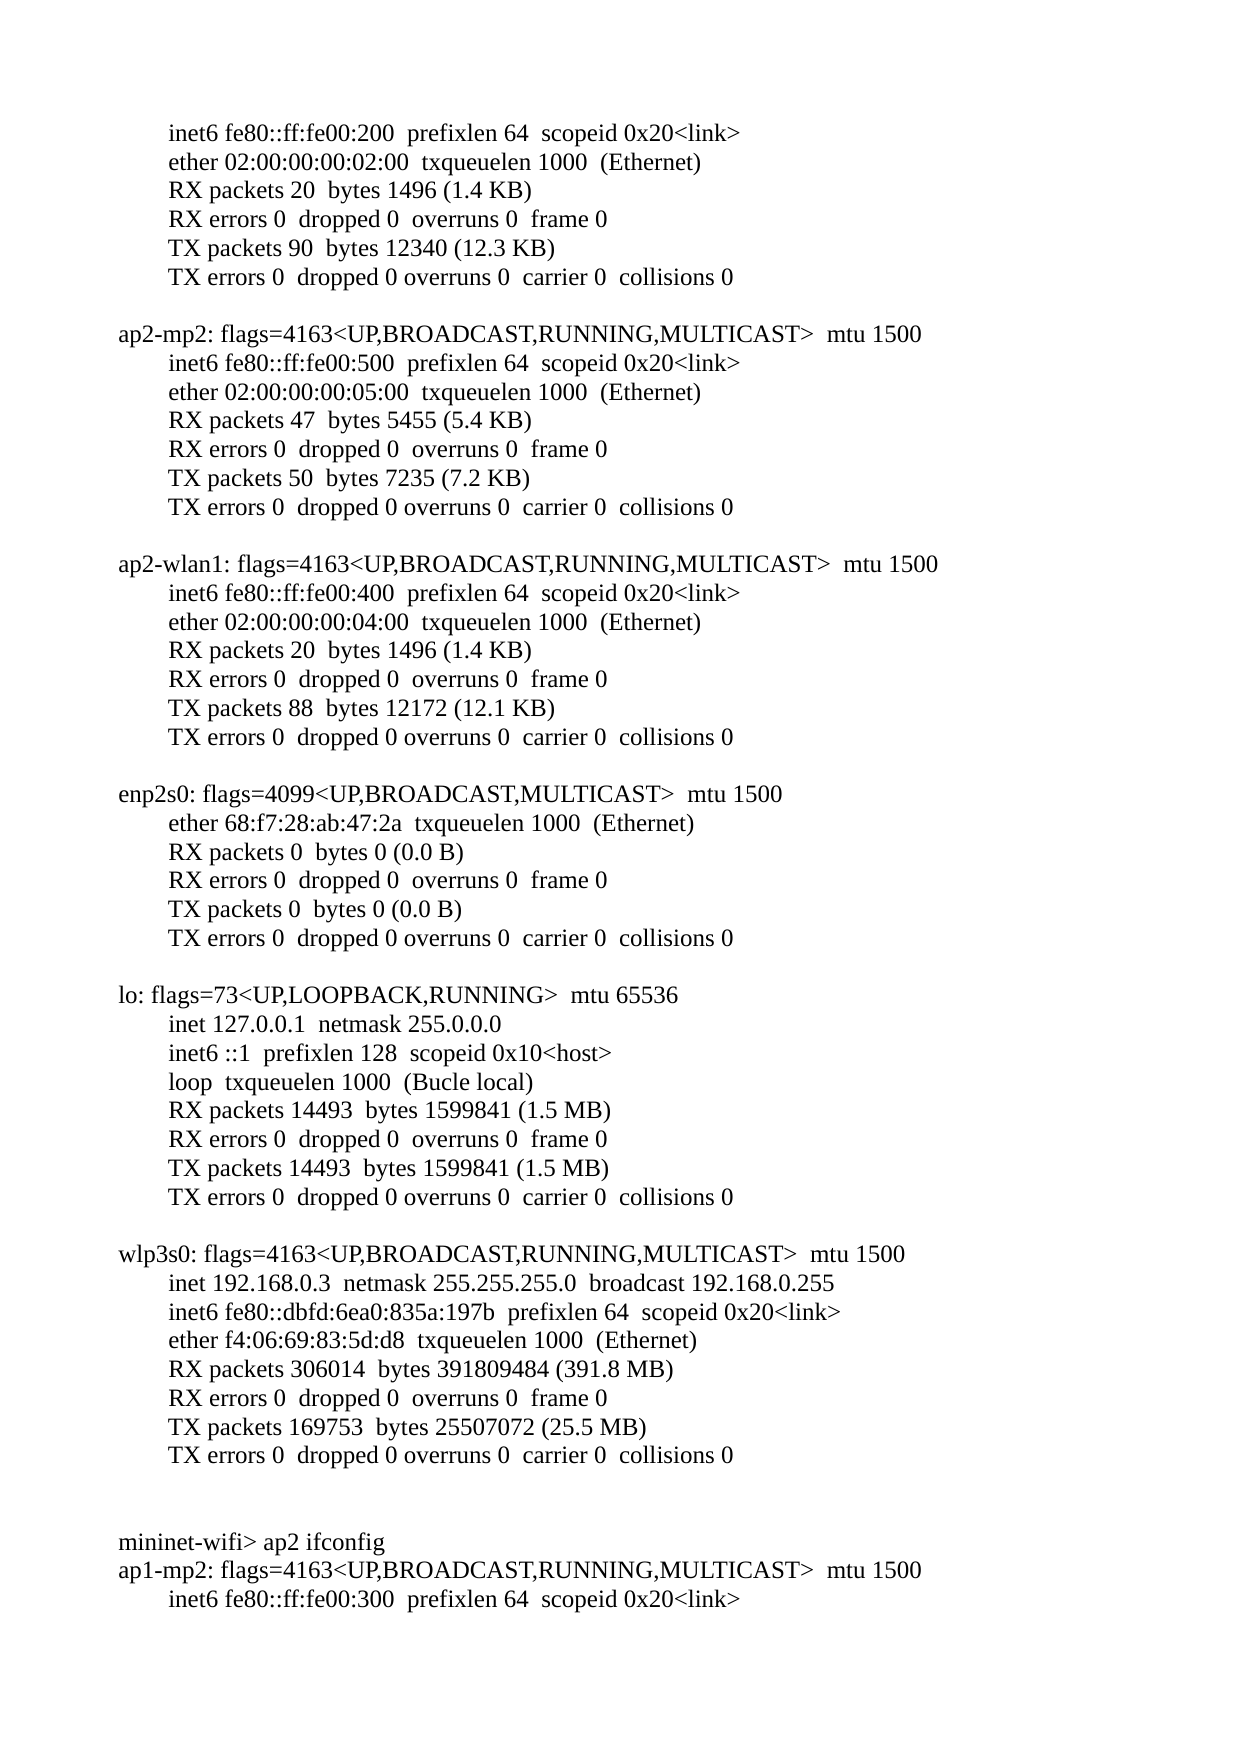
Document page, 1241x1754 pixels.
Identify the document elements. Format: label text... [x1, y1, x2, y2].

text TX errors 0 dropped 0 overruns 0 carrier 0 collisions 0 [118, 262, 1122, 291]
text ether 02:00:00:00:02:00 txqueuelen 1000 (Ethernet) [118, 147, 1122, 176]
text RX packets 47 bytes 5455 (5.4 KB) [118, 406, 1122, 434]
text TX packets 169753 bytes 25507072 (25.5 MB) [118, 1412, 1122, 1441]
text inet6 ::1 prefixlen 128 scopeid 0x10<host> [118, 1038, 1122, 1067]
text TX packets 88 bytes 12172 (12.1 KB) [118, 693, 1122, 722]
text RX packets 20 bytes 1496 (1.4 KB) [118, 636, 1122, 664]
text TX packets 0 bytes 0 (0.0 B) [118, 894, 1122, 923]
text enp2s0: flags=4099<UP,BROADCAST,MULTICAST> mtu 1500 [118, 779, 1122, 808]
text inet 127.0.0.1 netmask 255.0.0.0 [118, 1009, 1122, 1038]
text ether 02:00:00:00:04:00 txqueuelen 1000 (Ethernet) [118, 607, 1122, 636]
text RX errors 0 dropped 0 overruns 0 frame 0 [118, 1124, 1122, 1153]
text RX packets 20 bytes 1496 (1.4 KB) [118, 176, 1122, 204]
text RX errors 0 dropped 0 overruns 0 frame 0 [118, 434, 1122, 463]
text ether 02:00:00:00:05:00 txqueuelen 1000 (Ethernet) [118, 377, 1122, 406]
text RX packets 0 bytes 0 (0.0 B) [118, 837, 1122, 866]
text TX errors 0 dropped 0 overruns 0 carrier 0 collisions 0 [118, 923, 1122, 952]
text RX errors 0 dropped 0 overruns 0 frame 0 [118, 1383, 1122, 1412]
text inet6 fe80::dbfd:6ea0:835a:197b prefixlen 64 scopeid 0x20<link> [118, 1297, 1122, 1326]
text TX errors 0 dropped 0 overruns 0 carrier 0 collisions 0 [118, 492, 1122, 521]
text ap2-mp2: flags=4163<UP,BROADCAST,RUNNING,MULTICAST> mtu 1500 [118, 319, 1122, 348]
text ether 68:f7:28:ab:47:2a txqueuelen 1000 (Ethernet) [118, 808, 1122, 837]
text inet6 fe80::ff:fe00:400 prefixlen 64 scopeid 0x20<link> [118, 578, 1122, 607]
text TX errors 0 dropped 0 overruns 0 carrier 0 collisions 0 [118, 1182, 1122, 1211]
text lo: flags=73<UP,LOOPBACK,RUNNING> mtu 65536 [118, 981, 1122, 1009]
text RX errors 0 dropped 0 overruns 0 frame 0 [118, 204, 1122, 233]
text inet 192.168.0.3 netmask 255.255.255.0 broadcast 192.168.0.255 [118, 1268, 1122, 1297]
text ap2-wlan1: flags=4163<UP,BROADCAST,RUNNING,MULTICAST> mtu 1500 [118, 549, 1122, 578]
text RX packets 14493 bytes 1599841 (1.5 MB) [118, 1096, 1122, 1124]
text TX packets 50 bytes 7235 (7.2 KB) [118, 463, 1122, 492]
text RX packets 306014 bytes 391809484 (391.8 MB) [118, 1354, 1122, 1383]
text inet6 fe80::ff:fe00:500 prefixlen 64 scopeid 0x20<link> [118, 348, 1122, 377]
text RX errors 0 dropped 0 overruns 0 frame 0 [118, 866, 1122, 894]
text wlp3s0: flags=4163<UP,BROADCAST,RUNNING,MULTICAST> mtu 1500 [118, 1239, 1122, 1268]
text TX packets 14493 bytes 1599841 (1.5 MB) [118, 1153, 1122, 1182]
text TX errors 0 dropped 0 overruns 0 carrier 0 collisions 0 [118, 1441, 1122, 1469]
text TX errors 0 dropped 0 overruns 0 carrier 0 collisions 0 [118, 722, 1122, 751]
text loop txqueuelen 1000 (Bucle local) [118, 1067, 1122, 1096]
text TX packets 90 bytes 12340 (12.3 KB) [118, 233, 1122, 262]
text inet6 fe80::ff:fe00:200 prefixlen 64 scopeid 0x20<link> [118, 118, 1122, 147]
text inet6 fe80::ff:fe00:300 prefixlen 64 scopeid 0x20<link> [118, 1584, 1122, 1613]
text mininet-wifi> ap2 ifconfig [118, 1527, 1122, 1556]
text RX errors 0 dropped 0 overruns 0 frame 0 [118, 664, 1122, 693]
text ether f4:06:69:83:5d:d8 txqueuelen 1000 (Ethernet) [118, 1326, 1122, 1354]
text ap1-mp2: flags=4163<UP,BROADCAST,RUNNING,MULTICAST> mtu 1500 [118, 1556, 1122, 1584]
